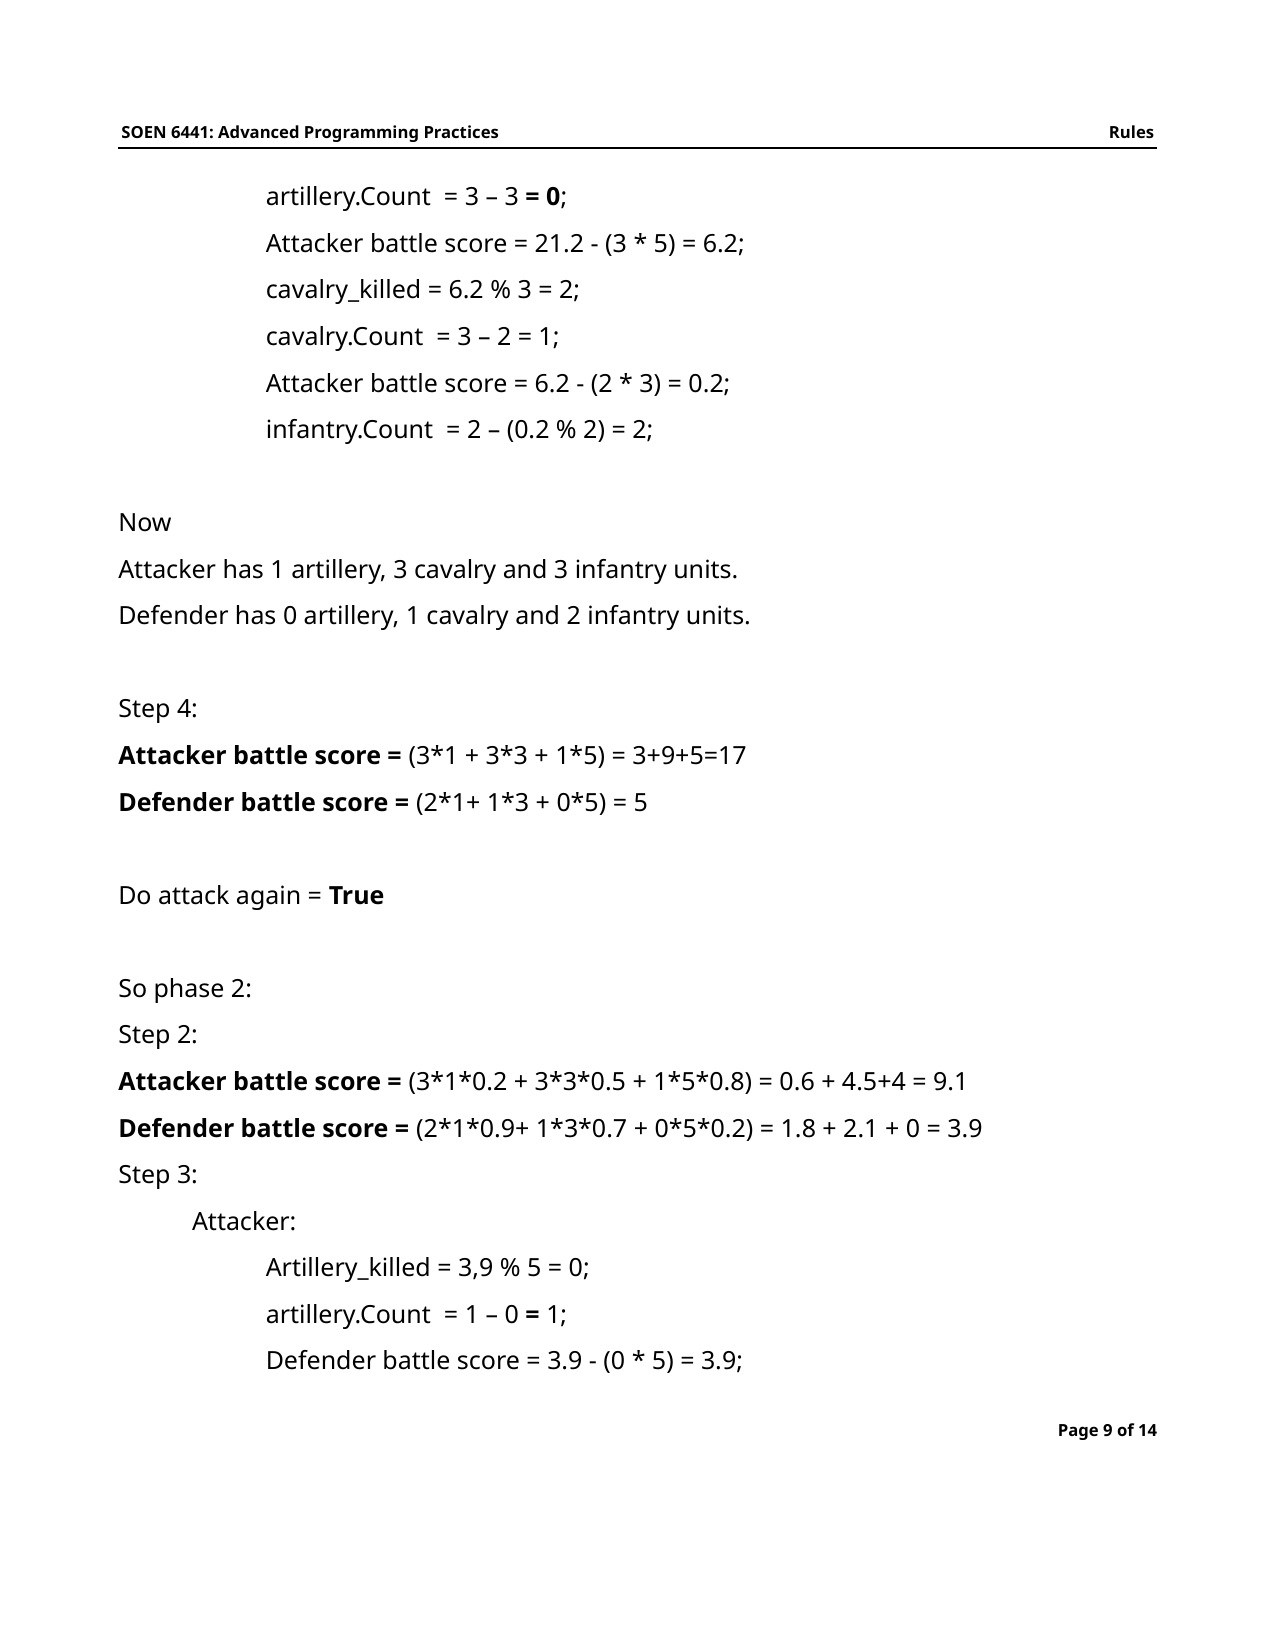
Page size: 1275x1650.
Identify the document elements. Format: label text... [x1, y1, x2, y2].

text Step 4: [118, 691, 1157, 725]
text Step 2: [118, 1017, 1157, 1051]
text Attacker battle score = 6.2 - (2 * 3) = 0.2; [192, 365, 1157, 399]
text infantry.Count = 2 – (0.2 % 2) = 2; [192, 412, 1157, 446]
text Step 3: [118, 1157, 1157, 1191]
text So phase 2: [118, 971, 1157, 1004]
text Attacker battle score = 21.2 - (3 * 5) = 6.2; [192, 226, 1157, 259]
text Now [118, 505, 1157, 539]
text Attacker: [192, 1203, 1157, 1237]
text Do attack again = True [118, 877, 1157, 911]
text Defender has 0 artillery, 1 cavalry and 2 infantry units. [118, 598, 1157, 632]
text artillery.Count = 3 – 3 = 0; [192, 179, 1157, 213]
text cavalry_killed = 6.2 % 3 = 2; [192, 272, 1157, 306]
text Defender battle score = 3.9 - (0 * 5) = 3.9; [192, 1343, 1157, 1377]
text Attacker battle score = (3*1*0.2 + 3*3*0.5 + 1*5*0.8) = 0.6 + 4.5+4 = 9.1 [118, 1064, 1157, 1098]
text Attacker battle score = (3*1 + 3*3 + 1*5) = 3+9+5=17 [118, 738, 1157, 772]
text Artillery_killed = 3,9 % 5 = 0; [266, 1250, 1157, 1284]
text Attacker has 1 artillery, 3 cavalry and 3 infantry units. [118, 551, 1157, 586]
text artillery.Count = 1 – 0 = 1; [192, 1296, 1157, 1331]
text Defender battle score = (2*1*0.9+ 1*3*0.7 + 0*5*0.2) = 1.8 + 2.1 + 0 = 3.9 [118, 1110, 1157, 1144]
text Defender battle score = (2*1+ 1*3 + 0*5) = 5 [118, 784, 1157, 818]
text cavalry.Count = 3 – 2 = 1; [192, 319, 1157, 353]
